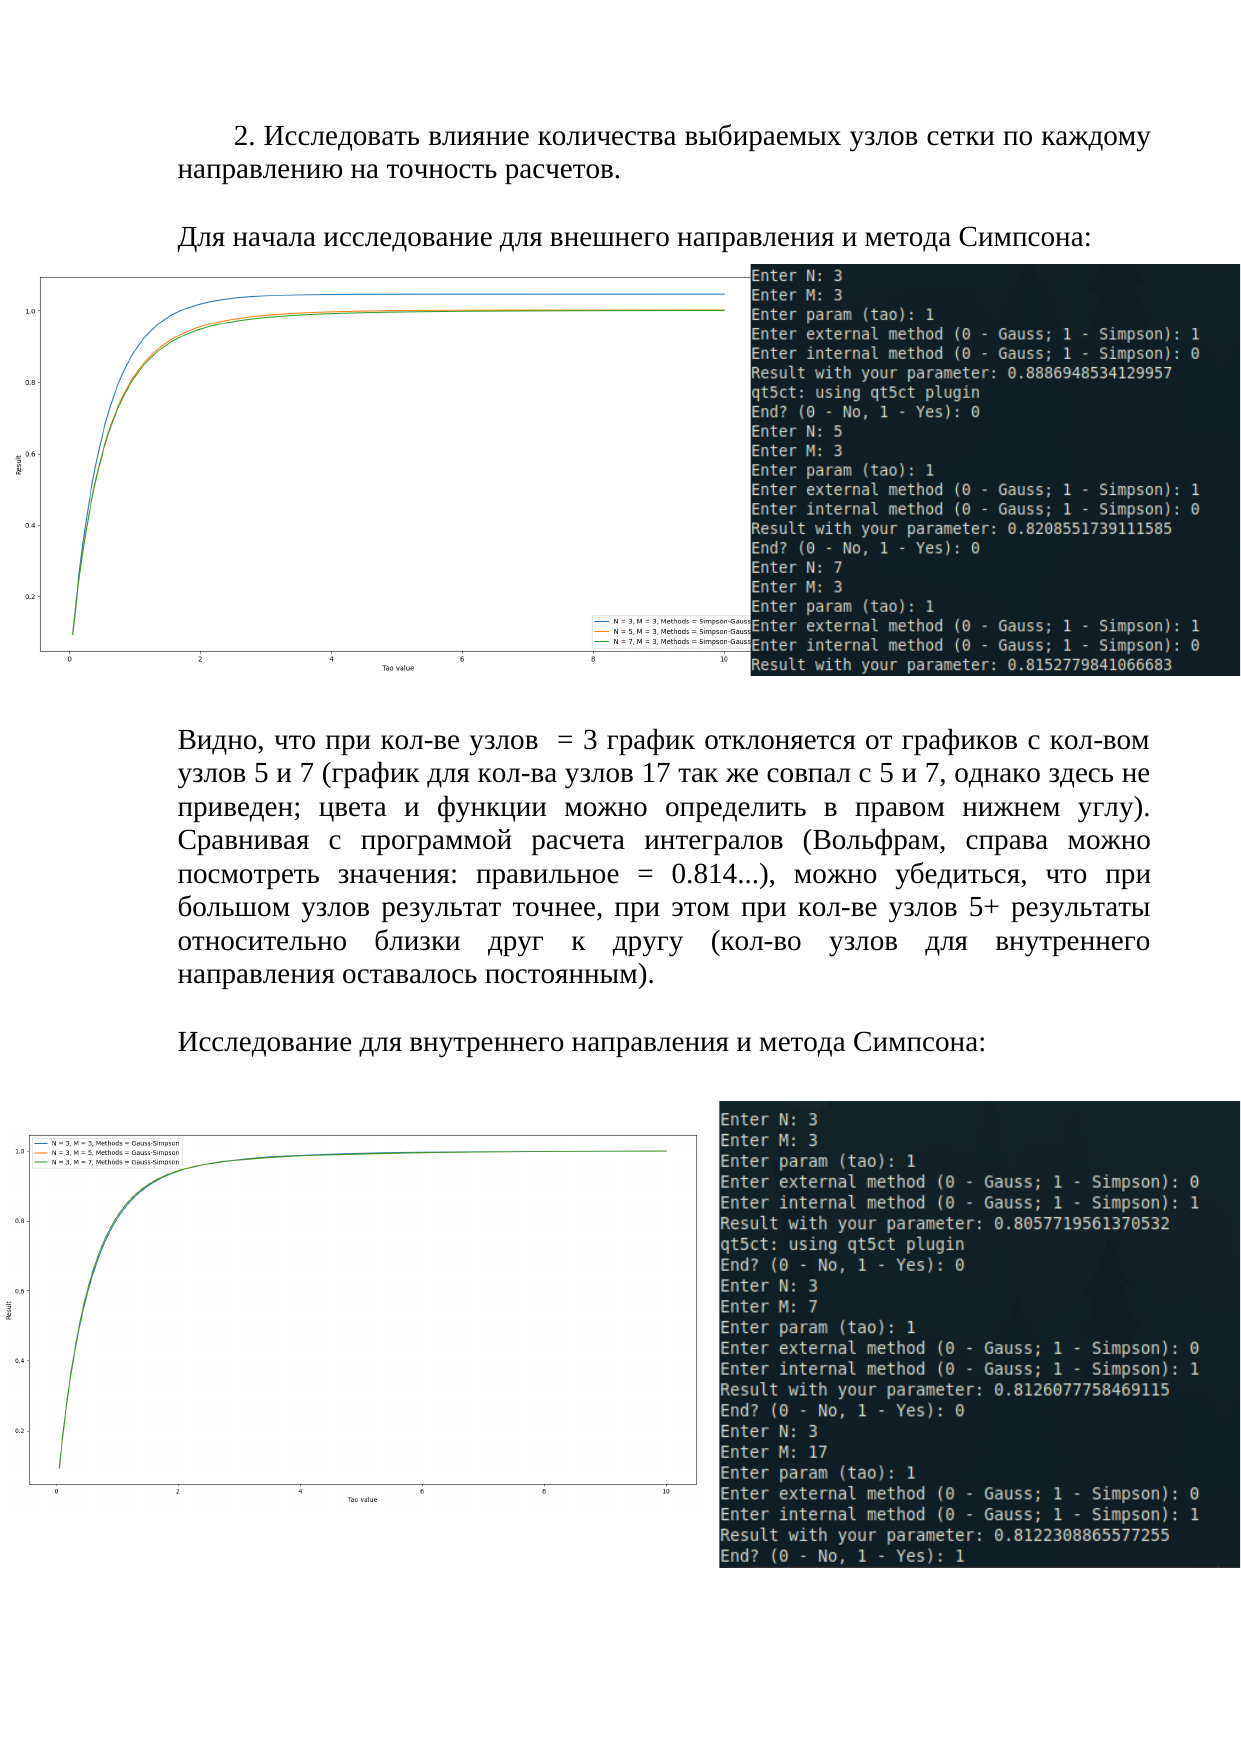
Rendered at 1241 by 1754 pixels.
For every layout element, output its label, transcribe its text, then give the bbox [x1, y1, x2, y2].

text Видно, что при кол-ве узлов = 3 график отклоняется от графиков с кол-вом узлов 5 и 7 (график для кол-ва узлов 17 так же совпал с 5 и 7, однако здесь не приведен; цвета и функции можно определить в правом нижнем углу). Сравнивая с программой расчета интегралов (Вольфрам, справа можно посмотреть значения: правильное = 0.814...), можно убедиться, что при большом узлов результат точнее, при этом при кол-ве узлов 5+ результаты относительно близки друг к другу (кол-во узлов для внутреннего направления оставалось постоянным). [177, 722, 1152, 990]
picture [0, 255, 1241, 677]
text 2. Исследовать влияние количества выбираемых узлов сетки по каждому направлению на точность расчетов. [177, 118, 1152, 185]
text Для начала исследование для внешнего направления и метода Симпсона: [177, 219, 1152, 252]
picture [0, 1120, 707, 1512]
text Исследование для внутреннего направления и метода Симпсона: [177, 1024, 1152, 1057]
picture [719, 1101, 1241, 1568]
